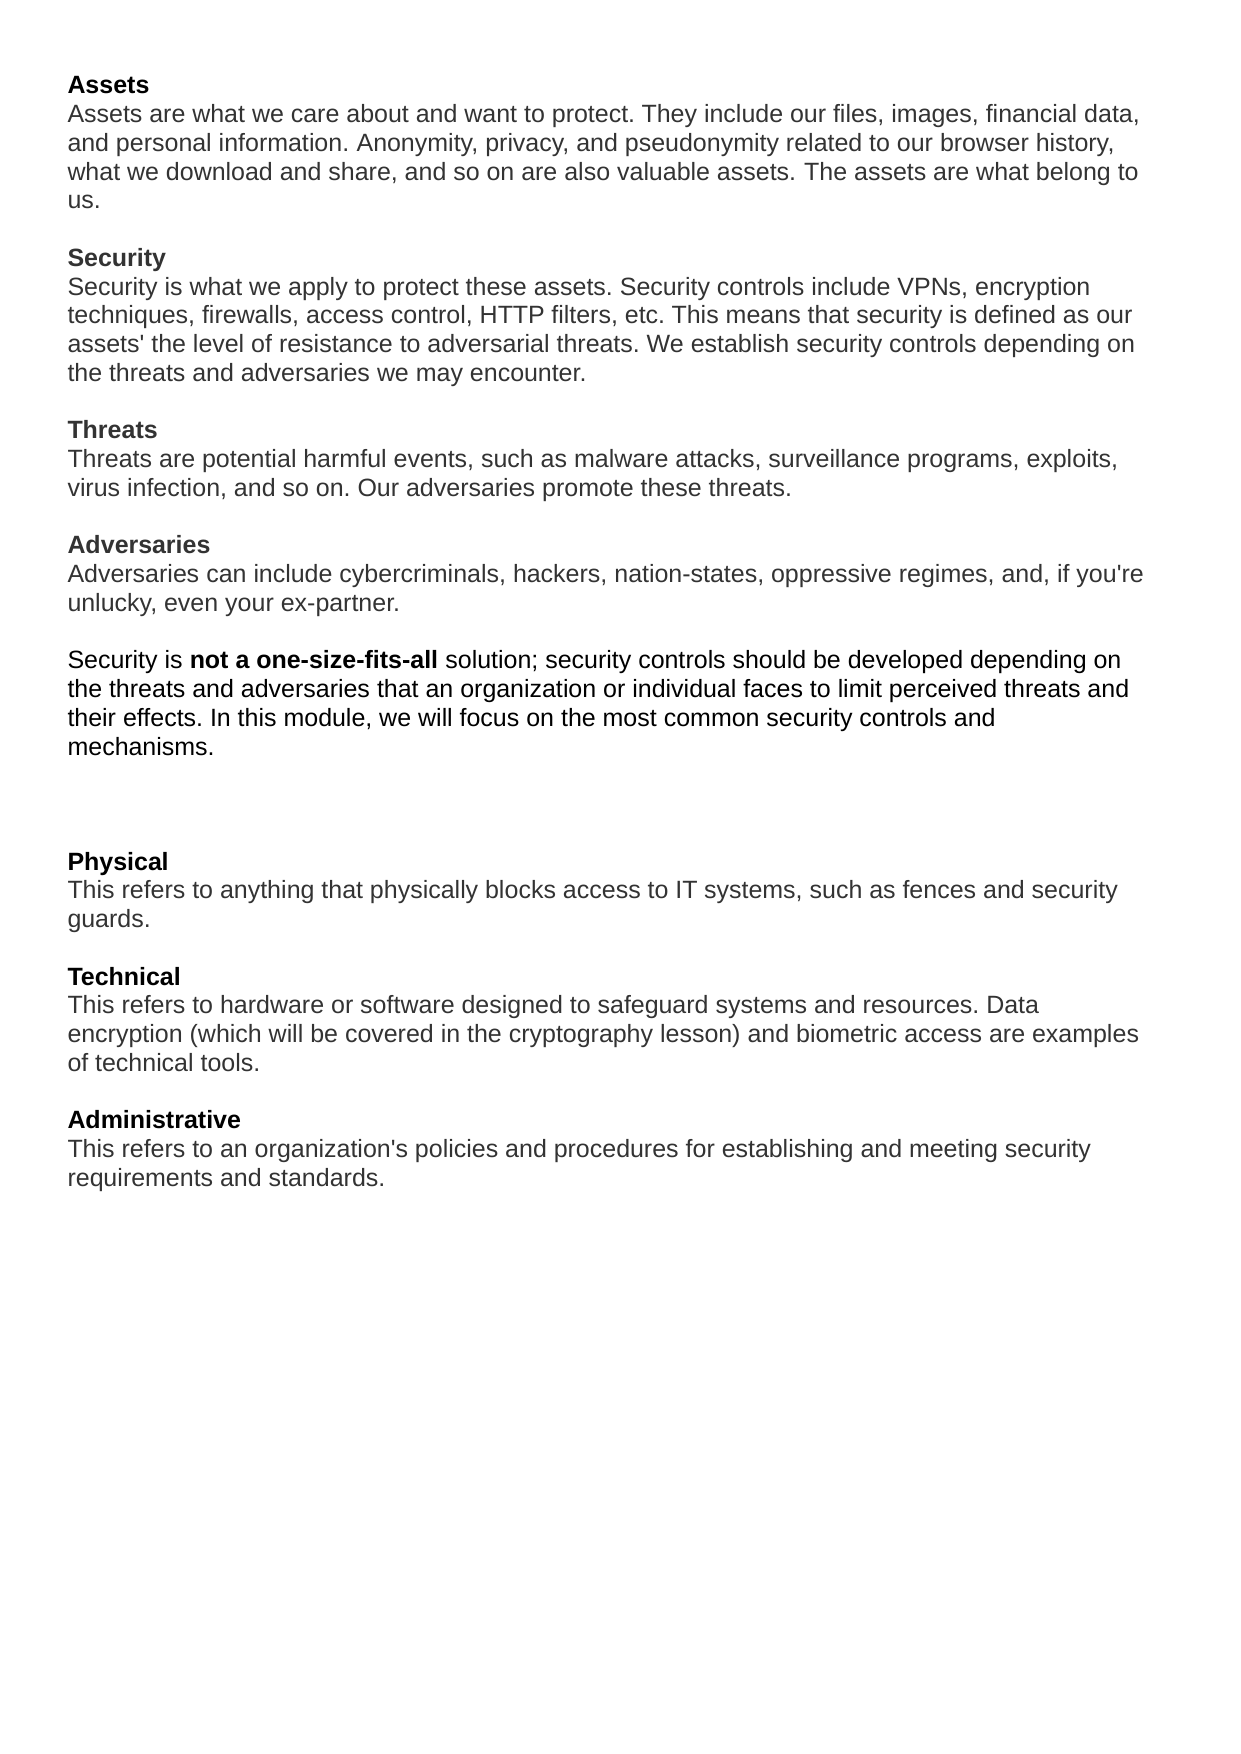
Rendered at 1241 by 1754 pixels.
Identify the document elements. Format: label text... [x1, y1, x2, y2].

text Security [67, 243, 1150, 272]
text Adversaries [67, 530, 1150, 559]
text Administrative [67, 1105, 1150, 1134]
text This refers to anything that physically blocks access to IT systems, such as fences and security guards. [67, 875, 1150, 933]
text Threats [67, 415, 1150, 444]
text This refers to an organization's policies and procedures for establishing and meeting security requirements and standards. [67, 1134, 1150, 1192]
text Assets are what we care about and want to protect. They include our files, images, financial data, and personal information. Anonymity, privacy, and pseudonymity related to our browser history, what we download and share, and so on are also valuable assets. The assets are what belong to us. [67, 99, 1150, 214]
text Adversaries can include cybercriminals, hackers, nation-states, oppressive regimes, and, if you're unlucky, even your ex-partner. [67, 559, 1150, 617]
text Assets [67, 70, 1150, 99]
text Technical [67, 962, 1150, 990]
text Physical [67, 847, 1150, 875]
text Security is what we apply to protect these assets. Security controls include VPNs, encryption techniques, firewalls, access control, HTTP filters, etc. This means that security is defined as our assets' the level of resistance to adversarial threats. We establish security controls depending on the threats and adversaries we may encounter. [67, 272, 1150, 387]
text Threats are potential harmful events, such as malware attacks, surveillance programs, exploits, virus infection, and so on. Our adversaries promote these threats. [67, 444, 1150, 502]
text This refers to hardware or software designed to safeguard systems and resources. Data encryption (which will be covered in the cryptography lesson) and biometric access are examples of technical tools. [67, 990, 1150, 1077]
text Security is not a one-size-fits-all solution; security controls should be developed depending on the threats and adversaries that an organization or individual faces to limit perceived threats and their effects. In this module, we will focus on the most common security controls and mechanisms. [67, 645, 1150, 760]
